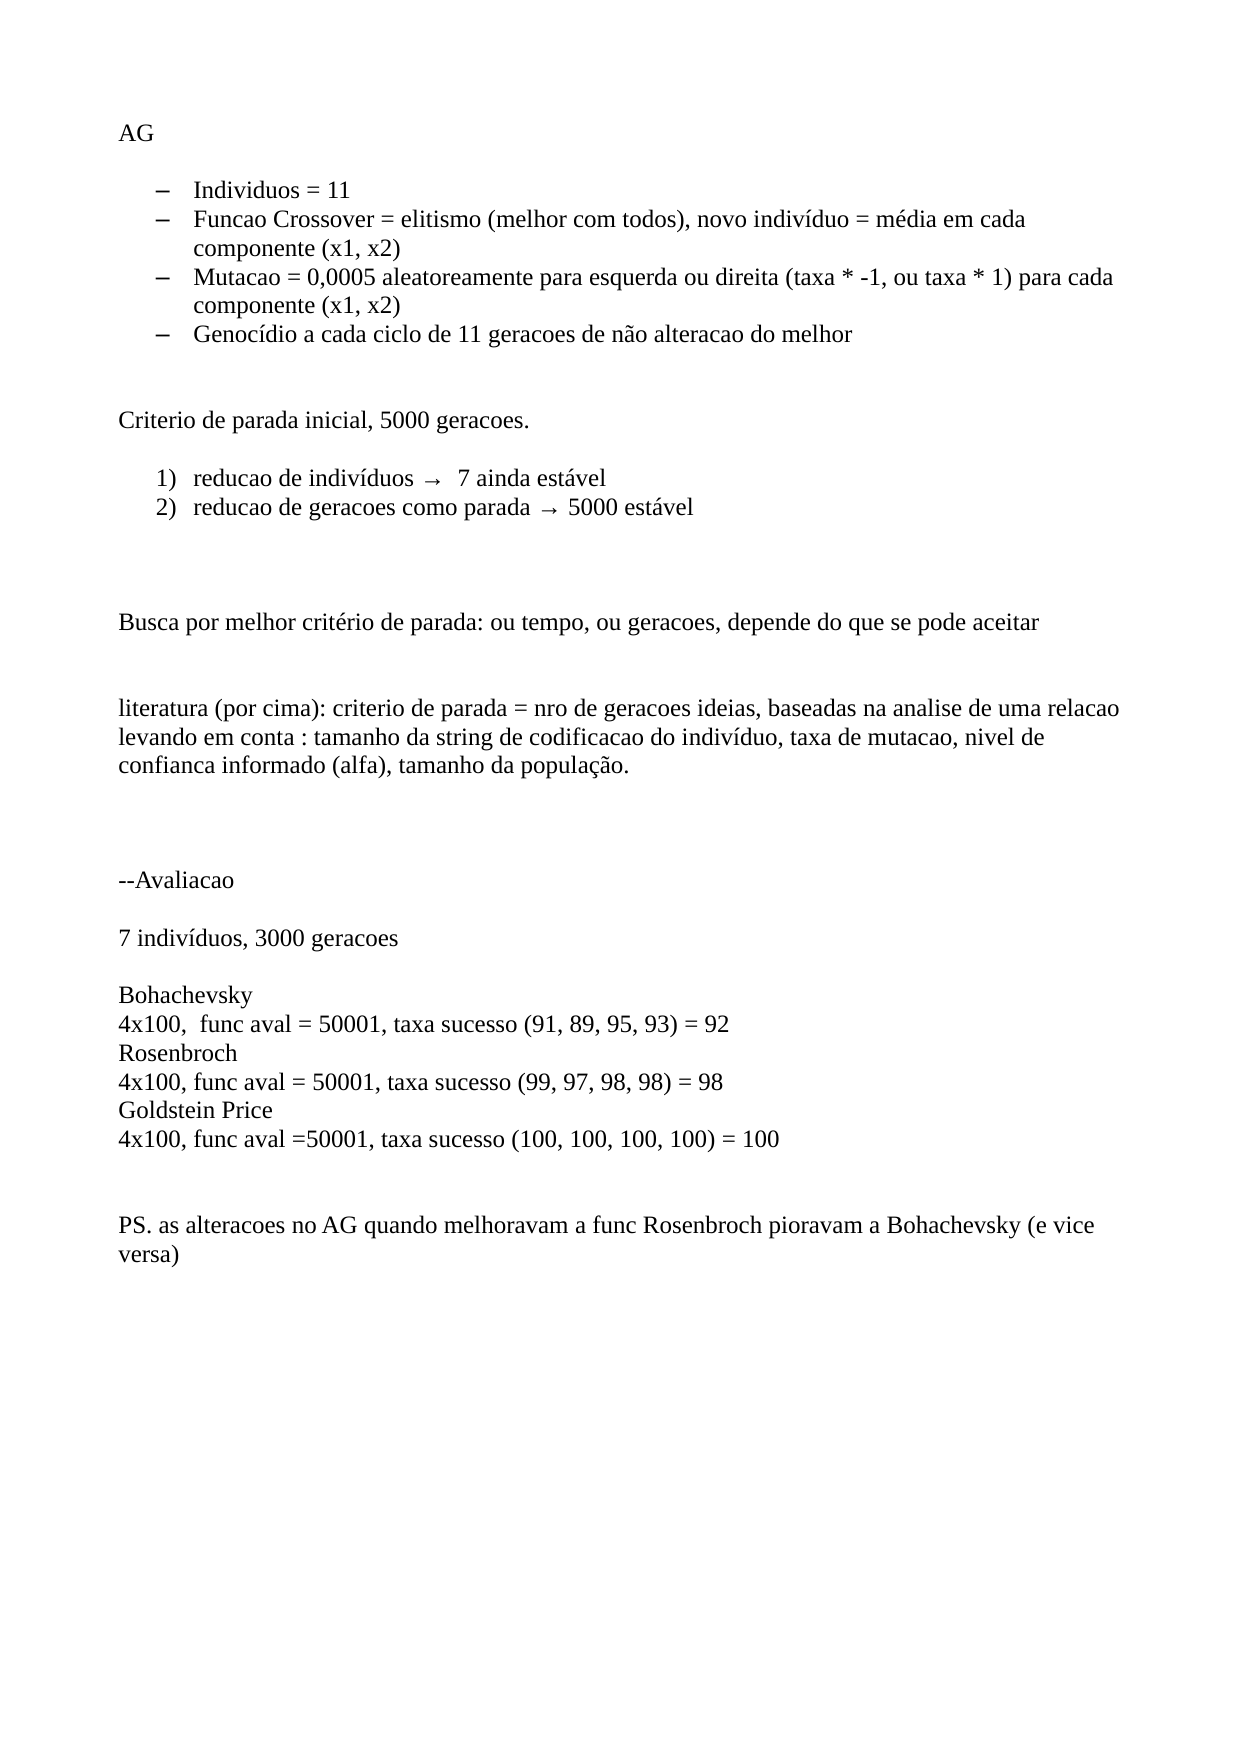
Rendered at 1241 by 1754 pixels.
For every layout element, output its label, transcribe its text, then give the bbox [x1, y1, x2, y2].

text Busca por melhor critério de parada: ou tempo, ou geracoes, depende do que se pode aceitar [118, 607, 1122, 636]
text literatura (por cima): criterio de parada = nro de geracoes ideias, baseadas na analise de uma relacao levando em conta : tamanho da string de codificacao do indivíduo, taxa de mutacao, nivel de confianca informado (alfa), tamanho da população. [118, 693, 1122, 779]
text Bohachevsky [118, 981, 1122, 1009]
list reducao de indivíduos → 7 ainda estável [156, 463, 1122, 492]
text 4x100, func aval = 50001, taxa sucesso (91, 89, 95, 93) = 92 [118, 1009, 1122, 1038]
list Individuos = 11 [156, 176, 1122, 204]
list Mutacao = 0,0005 aleatoreamente para esquerda ou direita (taxa * -1, ou taxa * 1) para cada componente (x1, x2) [156, 262, 1122, 319]
list reducao de geracoes como parada → 5000 estável [156, 492, 1122, 521]
text AG [118, 118, 1122, 147]
text Criterio de parada inicial, 5000 geracoes. [118, 406, 1122, 434]
text Rosenbroch [118, 1038, 1122, 1067]
text Goldstein Price [118, 1096, 1122, 1124]
text PS. as alteracoes no AG quando melhoravam a func Rosenbroch pioravam a Bohachevsky (e vice versa) [118, 1211, 1122, 1268]
text 7 indivíduos, 3000 geracoes [118, 923, 1122, 952]
text 4x100, func aval =50001, taxa sucesso (100, 100, 100, 100) = 100 [118, 1124, 1122, 1153]
text 4x100, func aval = 50001, taxa sucesso (99, 97, 98, 98) = 98 [118, 1067, 1122, 1096]
list Genocídio a cada ciclo de 11 geracoes de não alteracao do melhor [156, 319, 1122, 348]
text --Avaliacao [118, 866, 1122, 894]
list Funcao Crossover = elitismo (melhor com todos), novo indivíduo = média em cada componente (x1, x2) [156, 204, 1122, 262]
